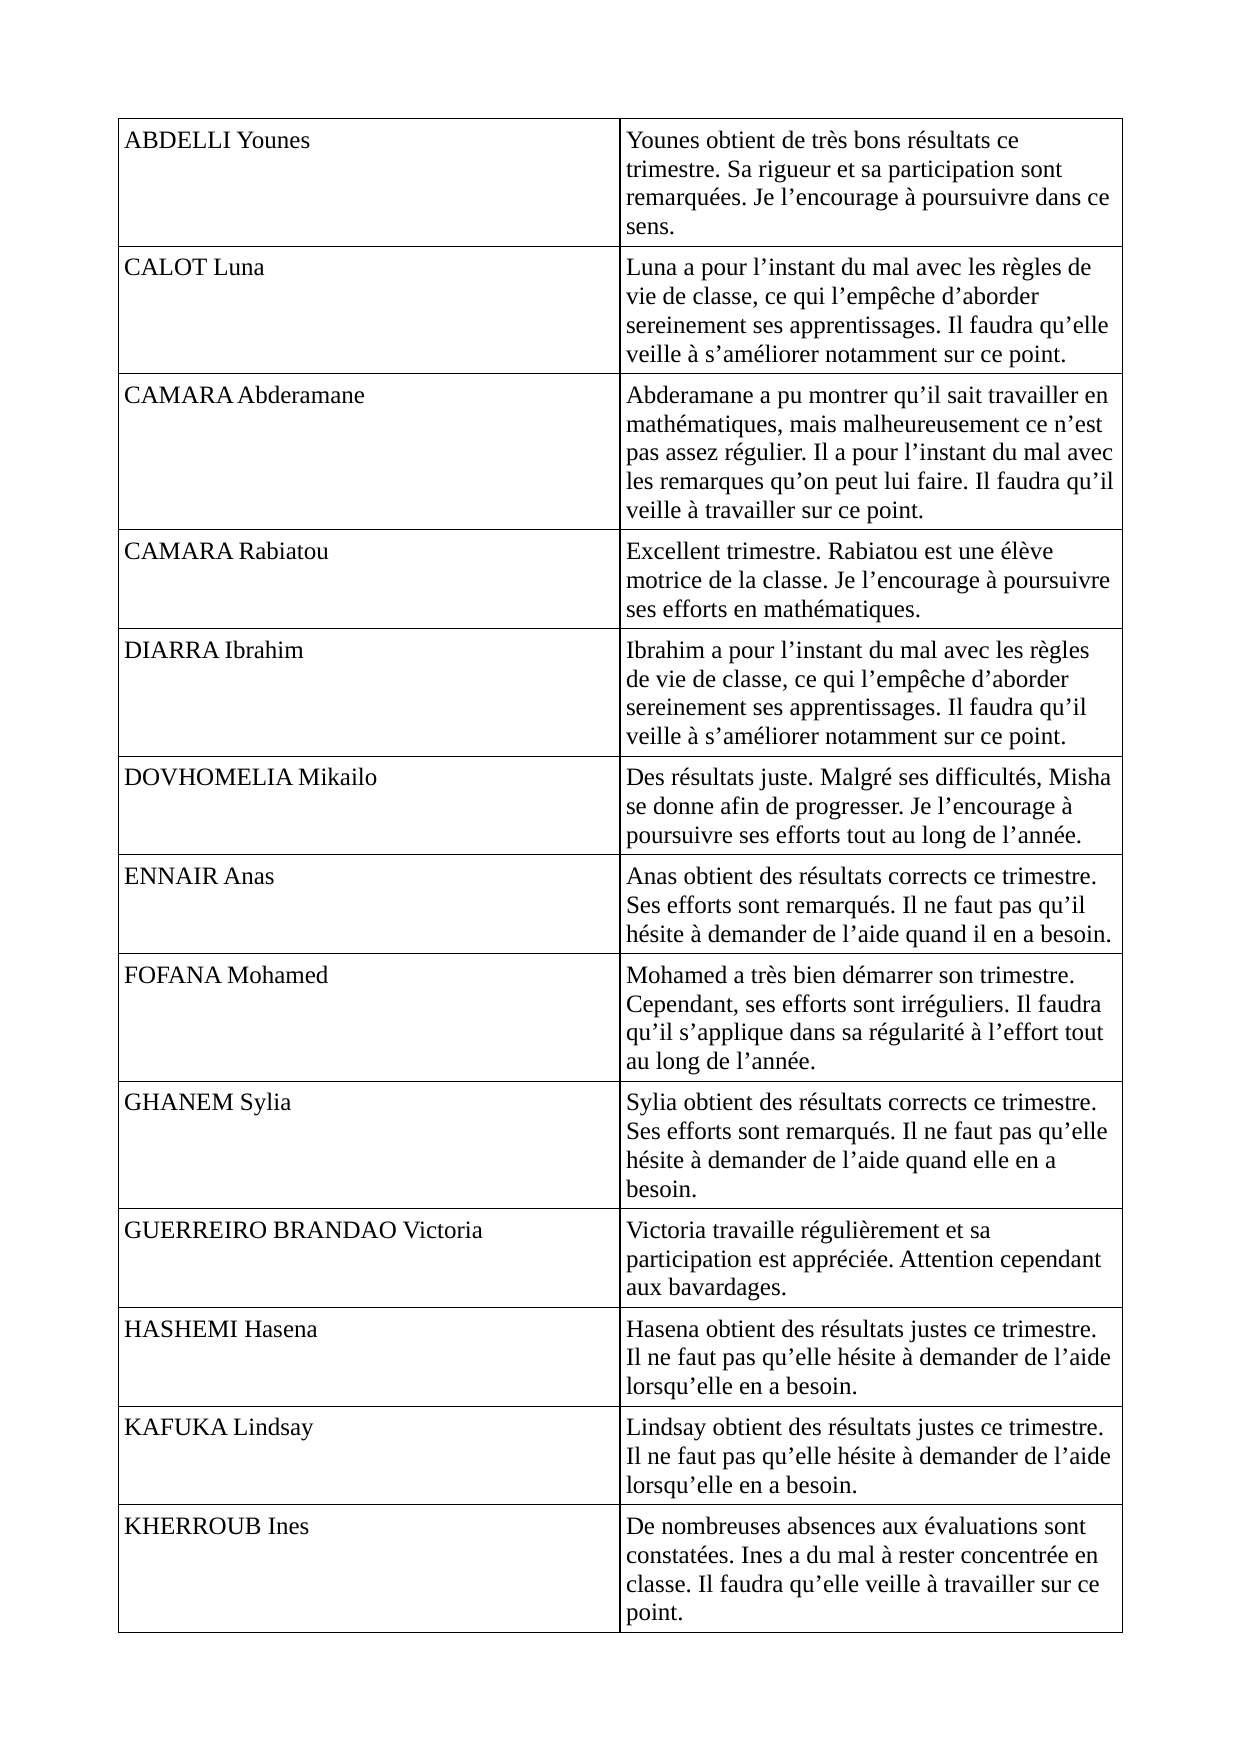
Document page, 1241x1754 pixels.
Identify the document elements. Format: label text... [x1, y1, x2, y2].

table_cell DOVHOMELIA Mikailo [119, 757, 619, 854]
table_cell GHANEM Sylia [119, 1082, 619, 1208]
table_cell DIARRA Ibrahim [119, 629, 619, 756]
table_cell Ibrahim a pour l’instant du mal avec les règles de vie de classe, ce qui l’empêche d’aborder sereinement ses apprentissages. Il faudra qu’il veille à s’améliorer notamment sur ce point. [621, 629, 1122, 756]
table_cell Anas obtient des résultats corrects ce trimestre. Ses efforts sont remarqués. Il ne faut pas qu’il hésite à demander de l’aide quand il en a besoin. [621, 855, 1122, 953]
table_cell GUERREIRO BRANDAO Victoria [119, 1209, 619, 1307]
table_cell De nombreuses absences aux évaluations sont constatées. Ines a du mal à rester concentrée en classe. Il faudra qu’elle veille à travailler sur ce point. [621, 1505, 1122, 1632]
table_header ABDELLI Younes [119, 119, 619, 246]
table_cell ENNAIR Anas [119, 855, 619, 953]
table_cell Excellent trimestre. Rabiatou est une élève motrice de la classe. Je l’encourage à poursuivre ses efforts en mathématiques. [621, 530, 1122, 628]
table_cell Sylia obtient des résultats corrects ce trimestre. Ses efforts sont remarqués. Il ne faut pas qu’elle hésite à demander de l’aide quand elle en a besoin. [621, 1082, 1122, 1208]
table_cell CAMARA Abderamane [119, 374, 619, 529]
table_cell CAMARA Rabiatou [119, 530, 619, 628]
table_cell Lindsay obtient des résultats justes ce trimestre. Il ne faut pas qu’elle hésite à demander de l’aide lorsqu’elle en a besoin. [621, 1407, 1122, 1504]
table_cell CALOT Luna [119, 247, 619, 373]
table_cell KHERROUB Ines [119, 1505, 619, 1632]
table_cell Des résultats juste. Malgré ses difficultés, Misha se donne afin de progresser. Je l’encourage à poursuivre ses efforts tout au long de l’année. [621, 757, 1122, 854]
table_cell FOFANA Mohamed [119, 954, 619, 1081]
table_cell Mohamed a très bien démarrer son trimestre. Cependant, ses efforts sont irréguliers. Il faudra qu’il s’applique dans sa régularité à l’effort tout au long de l’année. [621, 954, 1122, 1081]
table_cell Luna a pour l’instant du mal avec les règles de vie de classe, ce qui l’empêche d’aborder sereinement ses apprentissages. Il faudra qu’elle veille à s’améliorer notamment sur ce point. [621, 247, 1122, 373]
table_cell Hasena obtient des résultats justes ce trimestre. Il ne faut pas qu’elle hésite à demander de l’aide lorsqu’elle en a besoin. [621, 1308, 1122, 1406]
table_cell KAFUKA Lindsay [119, 1407, 619, 1504]
table_cell Victoria travaille régulièrement et sa participation est appréciée. Attention cependant aux bavardages. [621, 1209, 1122, 1307]
table_cell HASHEMI Hasena [119, 1308, 619, 1406]
table_header Younes obtient de très bons résultats ce trimestre. Sa rigueur et sa participation sont remarquées. Je l’encourage à poursuivre dans ce sens. [621, 119, 1122, 246]
table_cell Abderamane a pu montrer qu’il sait travailler en mathématiques, mais malheureusement ce n’est pas assez régulier. Il a pour l’instant du mal avec les remarques qu’on peut lui faire. Il faudra qu’il veille à travailler sur ce point. [621, 374, 1122, 529]
